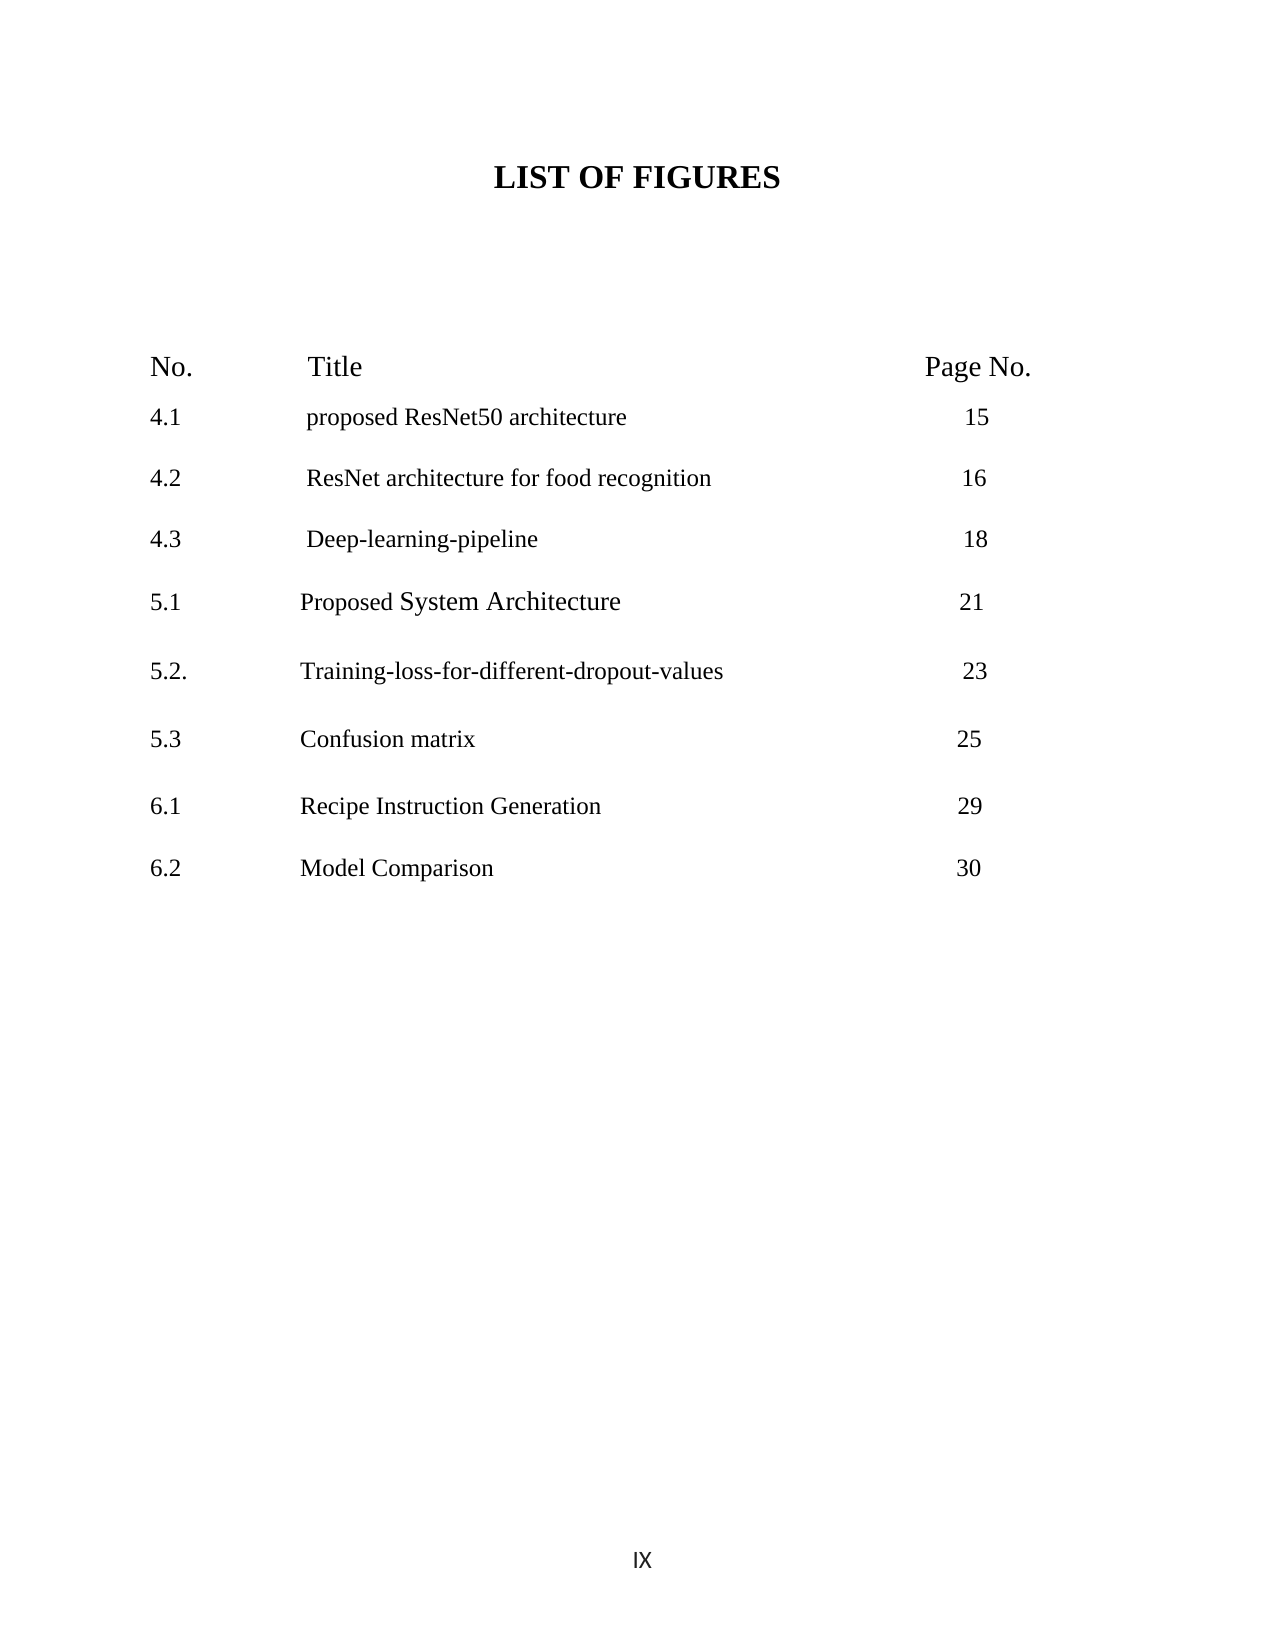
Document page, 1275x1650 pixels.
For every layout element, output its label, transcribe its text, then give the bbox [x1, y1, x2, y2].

text 4.2 ResNet architecture for food recognition 16 [150, 463, 1125, 492]
text 5.3 Confusion matrix 25 [150, 724, 1125, 753]
text 5.1 Proposed System Architecture 21 [150, 585, 1125, 617]
text 5.2. Training-loss-for-different-dropout-values 23 [150, 656, 1125, 685]
text 4.3 Deep-learning-pipeline 18 [150, 524, 1125, 553]
text 6.2 Model Comparison 30 [150, 853, 1125, 881]
text 4.1 proposed ResNet50 architecture 15 [150, 402, 1125, 431]
text 6.1 Recipe Instruction Generation 29 [150, 791, 1125, 820]
subtitle LIST OF FIGURES [494, 157, 1125, 196]
text No. Title Page No. [150, 349, 1125, 383]
